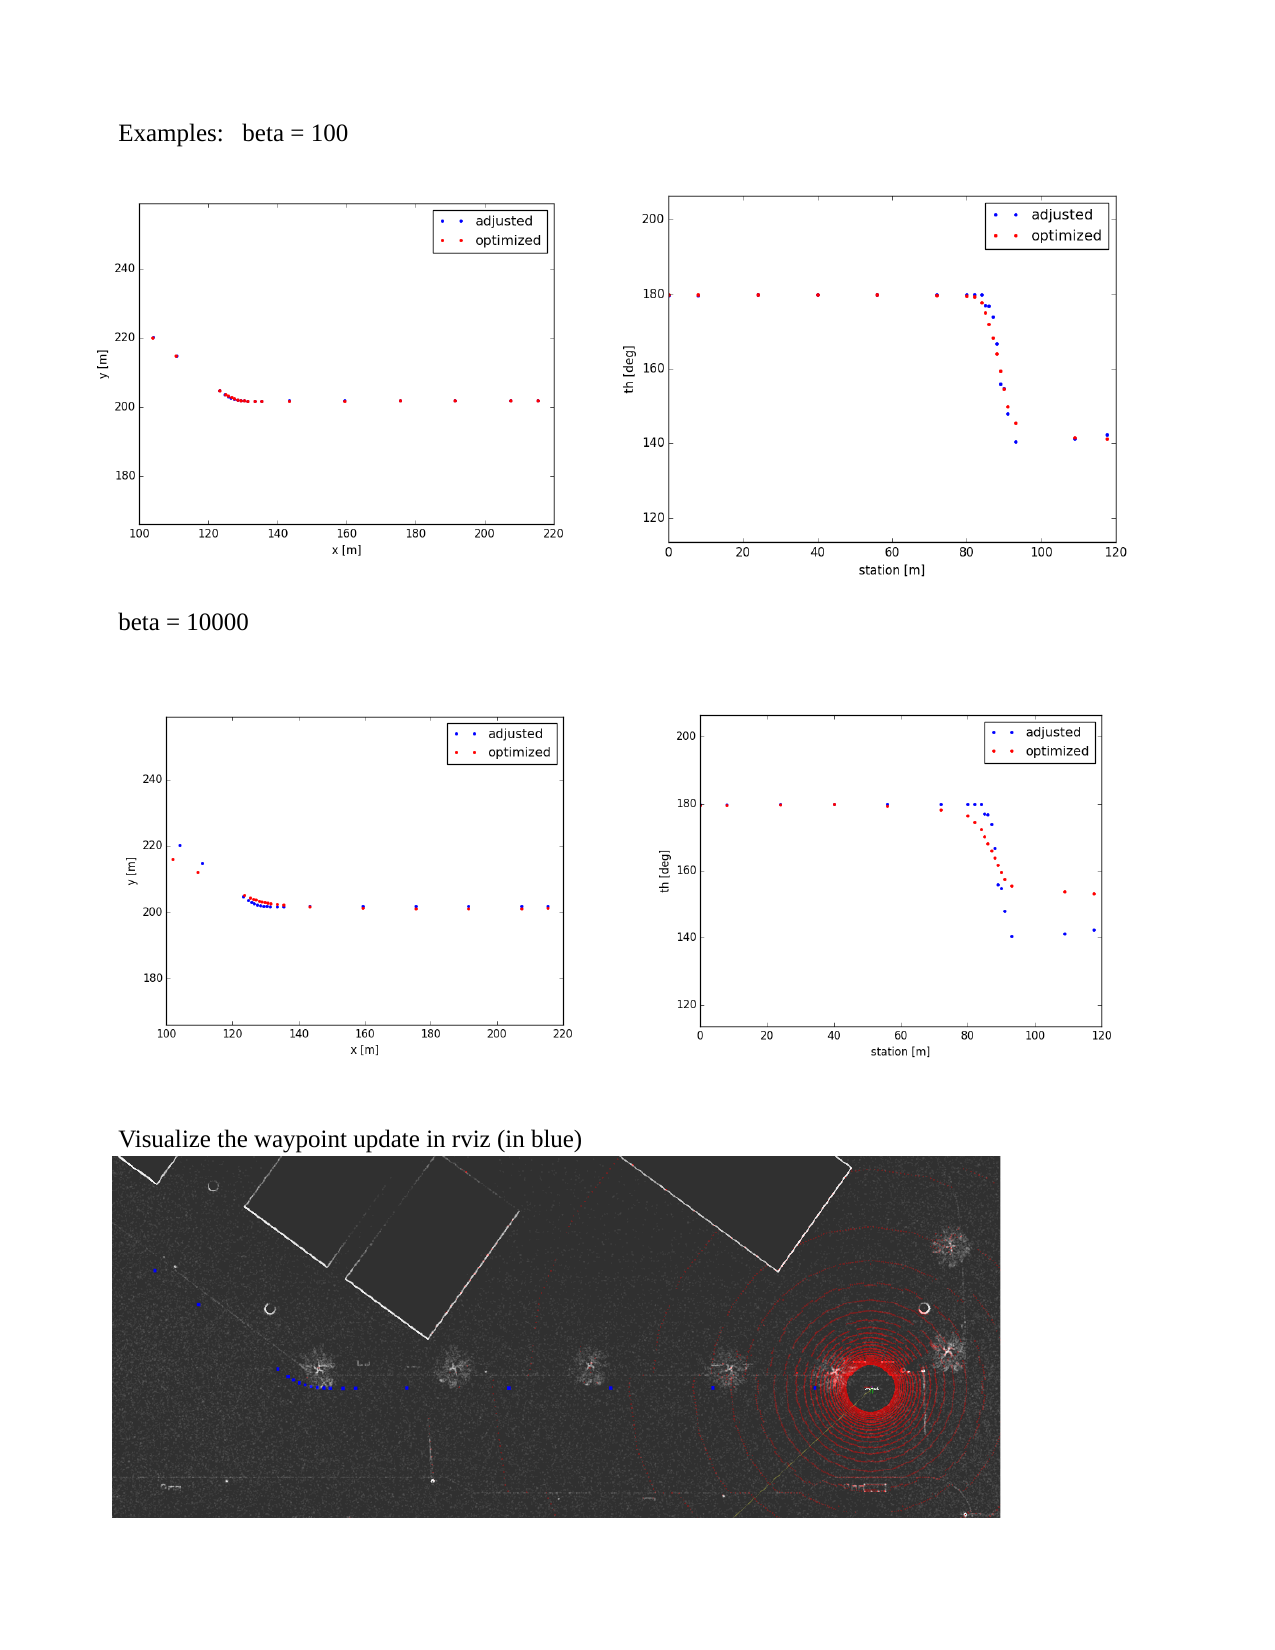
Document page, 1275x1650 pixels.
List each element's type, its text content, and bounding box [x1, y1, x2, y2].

picture [72, 152, 1173, 585]
text beta = 10000 [118, 607, 1157, 636]
text Visualize the waypoint update in rviz (in blue) [118, 1124, 1157, 1153]
picture [112, 1156, 1001, 1518]
picture [635, 676, 1153, 1065]
picture [102, 678, 614, 1063]
text Examples: beta = 100 [118, 118, 1157, 147]
